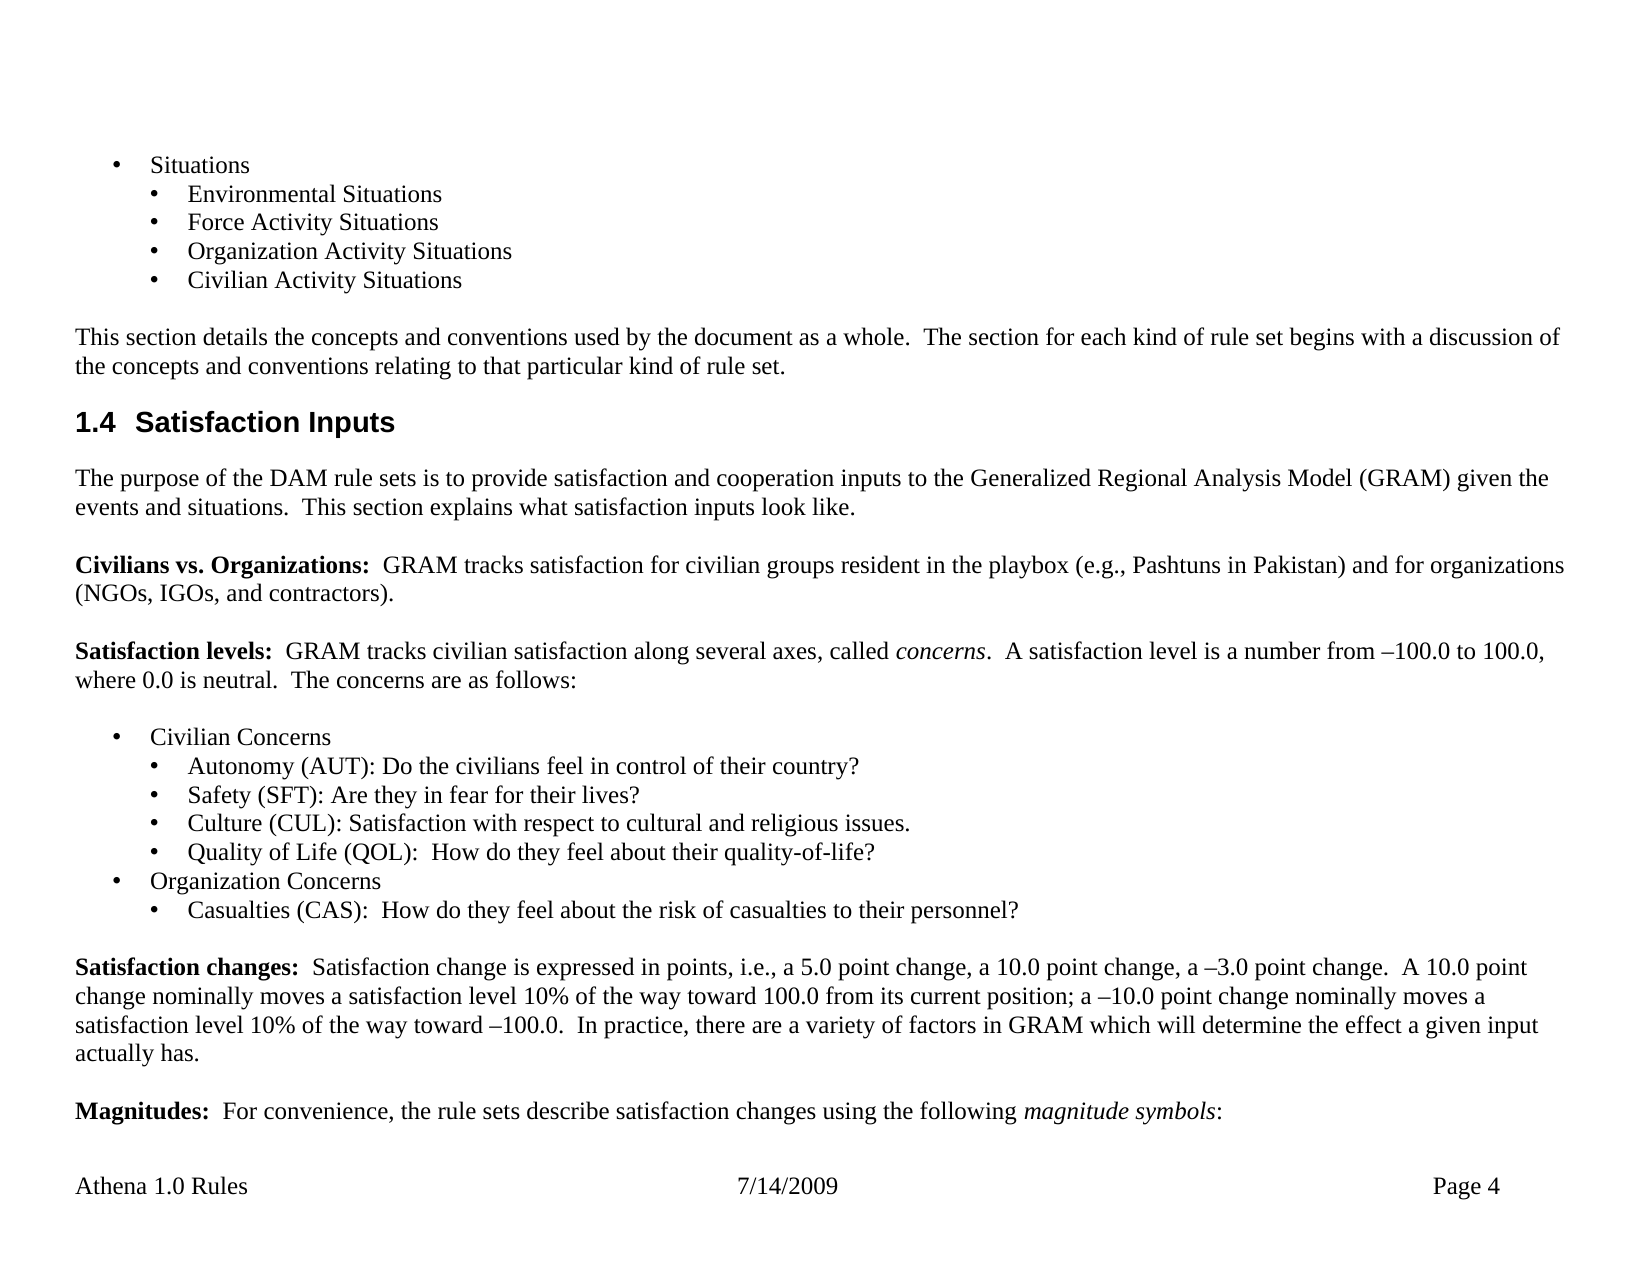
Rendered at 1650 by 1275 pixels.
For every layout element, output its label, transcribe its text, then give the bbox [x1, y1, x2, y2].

text Satisfaction levels: GRAM tracks civilian satisfaction along several axes, called concerns. A satisfaction level is a number from –100.0 to 100.0, where 0.0 is neutral. The concerns are as follows: [75, 636, 1575, 693]
subtitle Satisfaction Inputs [75, 405, 1575, 438]
list Civilian Concerns [112, 722, 1575, 751]
list Safety (SFT): Are they in fear for their lives? [150, 780, 1575, 808]
list Civilian Activity Situations [150, 265, 1575, 294]
list Environmental Situations [150, 179, 1575, 207]
list Autonomy (AUT): Do the civilians feel in control of their country? [150, 751, 1575, 780]
text Civilians vs. Organizations: GRAM tracks satisfaction for civilian groups resident in the playbox (e.g., Pashtuns in Pakistan) and for organizations (NGOs, IGOs, and contractors). [75, 550, 1575, 607]
list Force Activity Situations [150, 207, 1575, 236]
list Quality of Life (QOL): How do they feel about their quality-of-life? [150, 837, 1575, 866]
list Situations [112, 150, 1575, 179]
text The purpose of the DAM rule sets is to provide satisfaction and cooperation inputs to the Generalized Regional Analysis Model (GRAM) given the events and situations. This section explains what satisfaction inputs look like. [75, 463, 1575, 521]
text Magnitudes: For convenience, the rule sets describe satisfaction changes using the following magnitude symbols: [75, 1096, 1575, 1125]
list Casualties (CAS): How do they feel about the risk of casualties to their personnel? [150, 895, 1575, 923]
list Organization Concerns [112, 866, 1575, 895]
list Culture (CUL): Satisfaction with respect to cultural and religious issues. [150, 808, 1575, 837]
text This section details the concepts and conventions used by the document as a whole. The section for each kind of rule set begins with a discussion of the concepts and conventions relating to that particular kind of rule set. [75, 322, 1575, 380]
list Organization Activity Situations [150, 236, 1575, 265]
text Satisfaction changes: Satisfaction change is expressed in points, i.e., a 5.0 point change, a 10.0 point change, a –3.0 point change. A 10.0 point change nominally moves a satisfaction level 10% of the way toward 100.0 from its current position; a –10.0 point change nominally moves a satisfaction level 10% of the way toward –100.0. In practice, there are a variety of factors in GRAM which will determine the effect a given input actually has. [75, 952, 1575, 1067]
